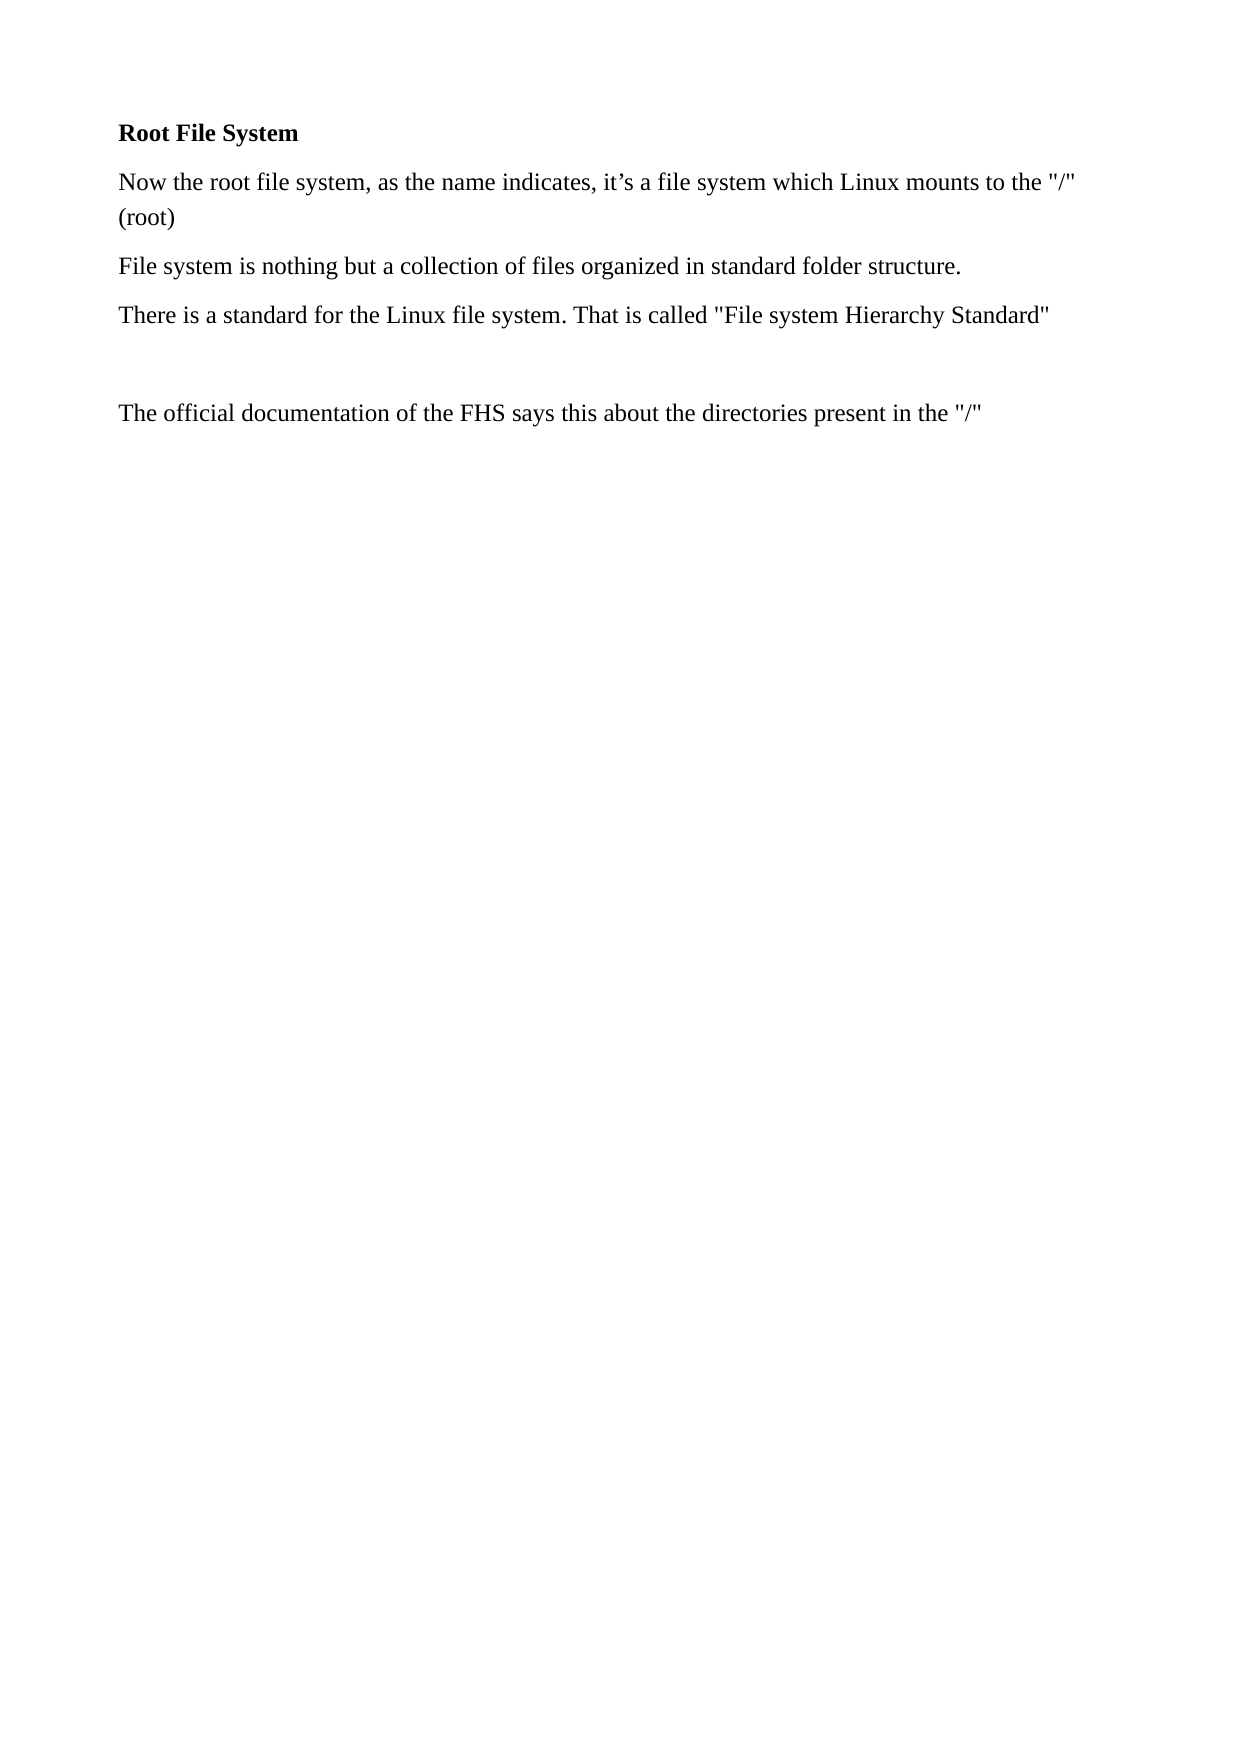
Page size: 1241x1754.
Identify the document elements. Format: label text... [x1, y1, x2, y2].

text Root File System [118, 118, 1122, 147]
text There is a standard for the Linux file system. That is called "File system Hierarchy Standard" [118, 300, 1122, 328]
text File system is nothing but a collection of files organized in standard folder structure. [118, 251, 1122, 279]
text Now the root file system, as the name indicates, it’s a file system which Linux mounts to the "/" (root) [118, 167, 1122, 230]
text The official documentation of the FHS says this about the directories present in the "/" [118, 398, 1122, 427]
